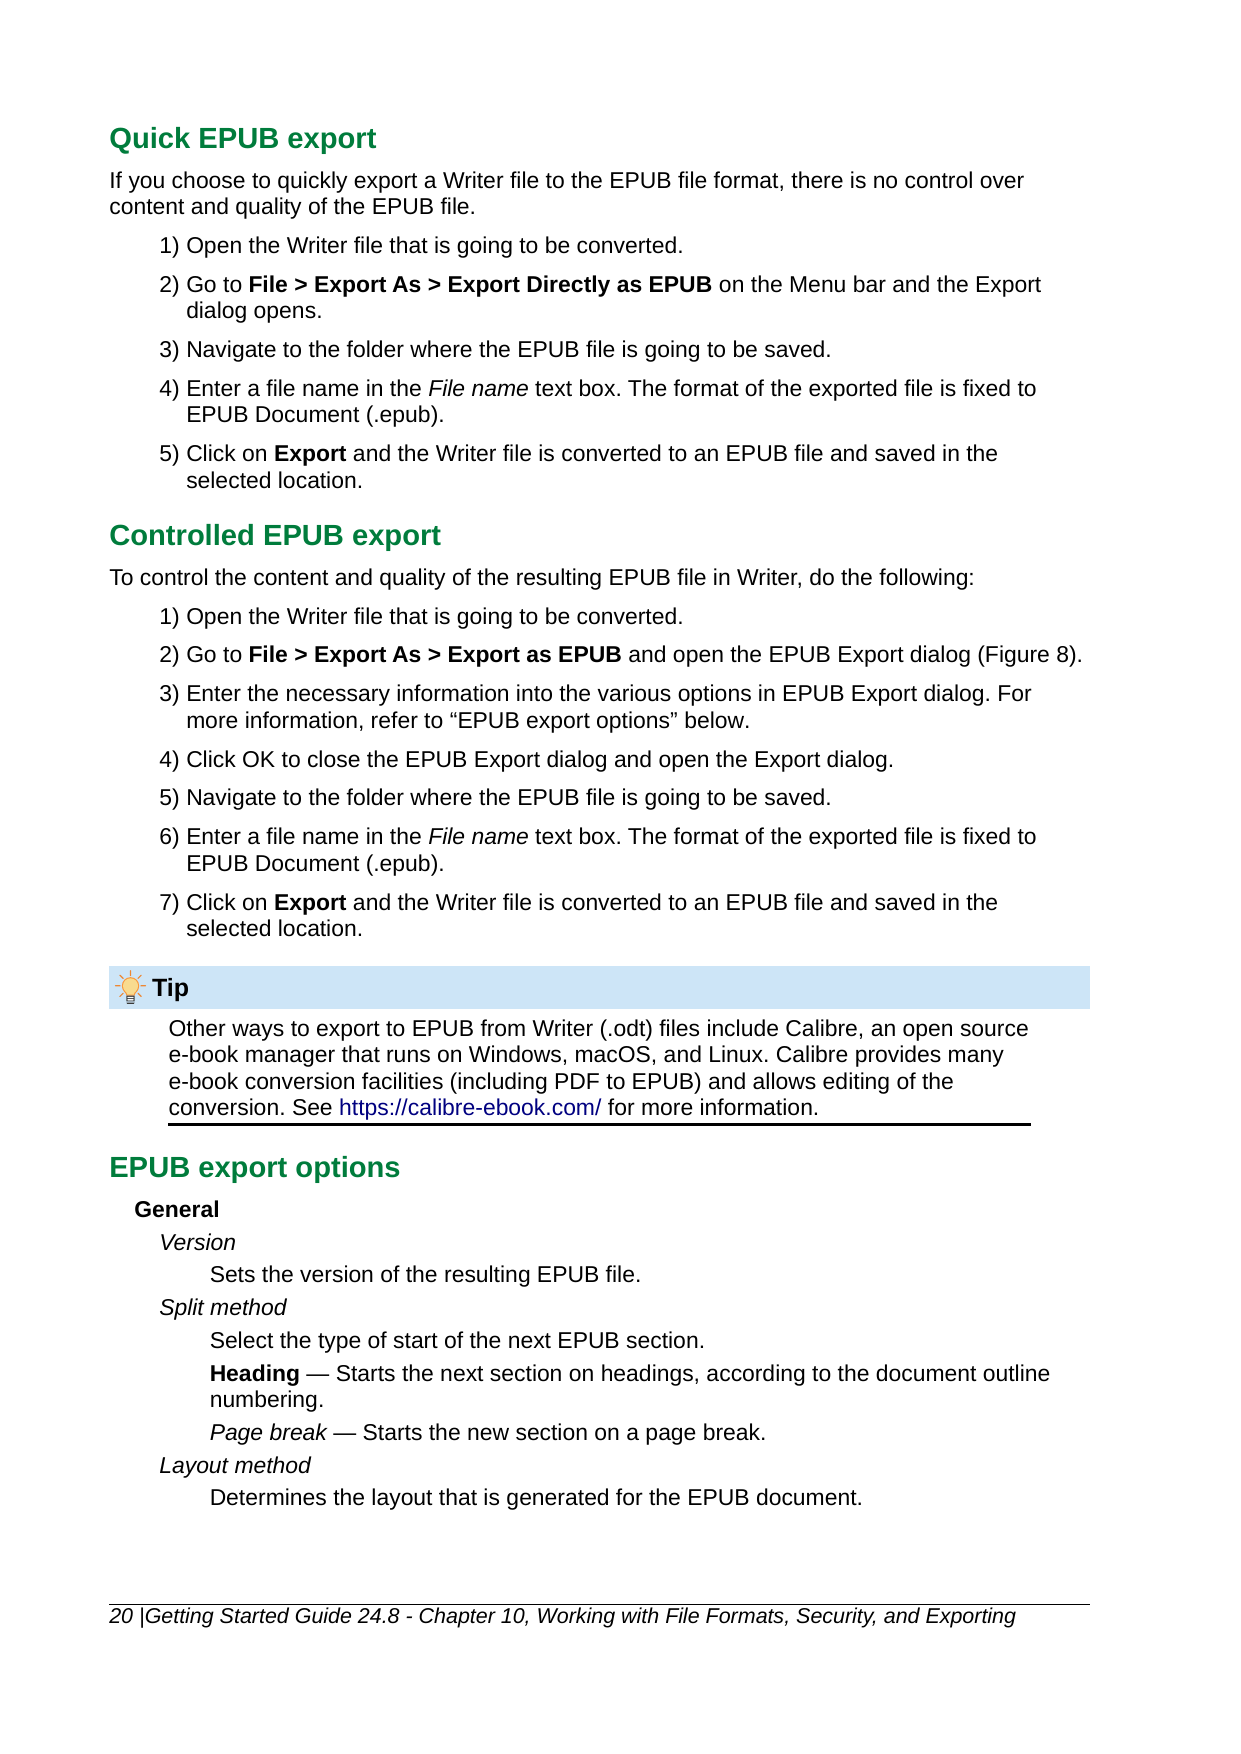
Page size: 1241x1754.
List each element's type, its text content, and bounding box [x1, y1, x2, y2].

list Go to File > Export As > Export as EPUB and open the EPUB Export dialog (Figure 8). [186, 641, 1090, 668]
text Layout method [159, 1452, 1090, 1478]
list Open the Writer file that is going to be converted. [186, 603, 1090, 629]
list Enter the necessary information into the various options in EPUB Export dialog. For more information, refer to “EPUB export options” below. [186, 680, 1090, 733]
list Click on Export and the Writer file is converted to an EPUB file and saved in the selected location. [186, 440, 1090, 493]
text Select the type of start of the next EPUB section. [209, 1327, 1090, 1353]
list Enter a file name in the File name text box. The format of the exported file is fixed to EPUB Document (.epub). [186, 375, 1090, 428]
list Enter a file name in the File name text box. The format of the exported file is fixed to EPUB Document (.epub). [186, 823, 1090, 876]
text General [134, 1196, 1090, 1223]
list Navigate to the folder where the EPUB file is going to be saved. [186, 784, 1090, 811]
text Sets the version of the resulting EPUB file. [209, 1261, 1090, 1288]
text Version [159, 1229, 1090, 1255]
subtitle Tip [109, 966, 1090, 1009]
text Page break — Starts the new section on a page break. [209, 1419, 1090, 1445]
list If you choose to quickly export a Writer file to the EPUB file format, there is no control over content and quality of the EPUB file. [109, 167, 1090, 220]
list To control the content and quality of the resulting EPUB file in Writer, do the following: [109, 564, 1090, 590]
list Click on Export and the Writer file is converted to an EPUB file and saved in the selected location. [186, 888, 1090, 941]
subtitle Controlled EPUB export [109, 518, 1090, 551]
list Open the Writer file that is going to be converted. [186, 232, 1090, 258]
text Other ways to export to EPUB from Writer (.odt) files include Calibre, an open source e‑book manager that runs on Windows, macOS, and Linux. Calibre provides many e‑book conversion facilities (including PDF to EPUB) and allows editing of the conversion. See https://calibre-ebook.com/ for more information. [168, 1015, 1031, 1123]
list Go to File > Export As > Export Directly as EPUB on the Menu bar and the Export dialog opens. [186, 271, 1090, 324]
text Determines the layout that is generated for the EPUB document. [209, 1484, 1090, 1511]
subtitle Quick EPUB export [109, 121, 1090, 154]
list Navigate to the folder where the EPUB file is going to be saved. [186, 336, 1090, 363]
list Click OK to close the EPUB Export dialog and open the Export dialog. [186, 746, 1090, 772]
text Split method [159, 1294, 1090, 1321]
text Heading — Starts the next section on headings, according to the document outline numbering. [209, 1360, 1090, 1412]
subtitle EPUB export options [109, 1150, 1090, 1184]
